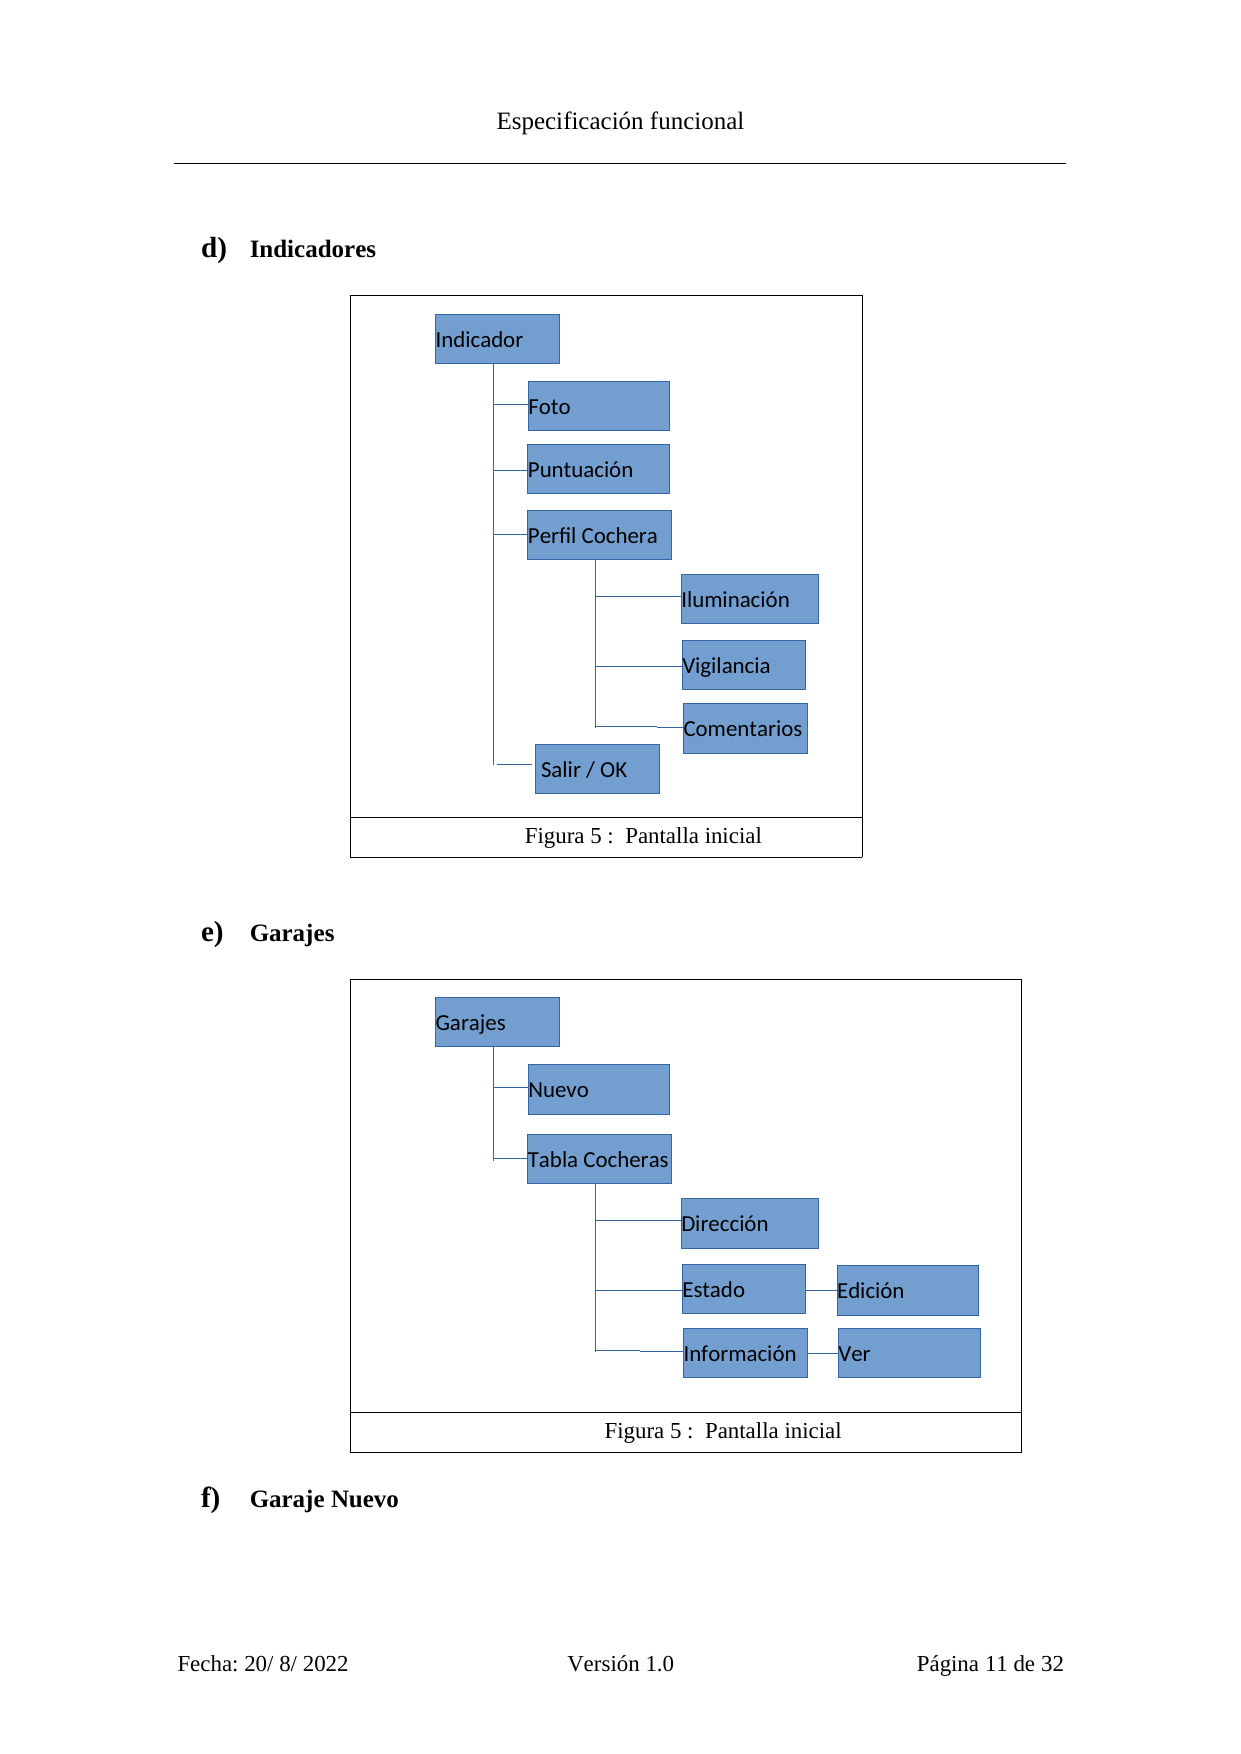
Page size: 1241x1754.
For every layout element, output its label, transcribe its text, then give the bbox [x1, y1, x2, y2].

list Garaje Nuevo [201, 1480, 1064, 1514]
table_header [351, 980, 1021, 1412]
table_cell Figura 5 : Pantalla inicial [351, 818, 862, 857]
table_header [351, 296, 862, 817]
list Garajes [201, 914, 1064, 947]
list Indicadores [201, 231, 1064, 264]
table_cell Figura 5 : Pantalla inicial [351, 1413, 1021, 1452]
